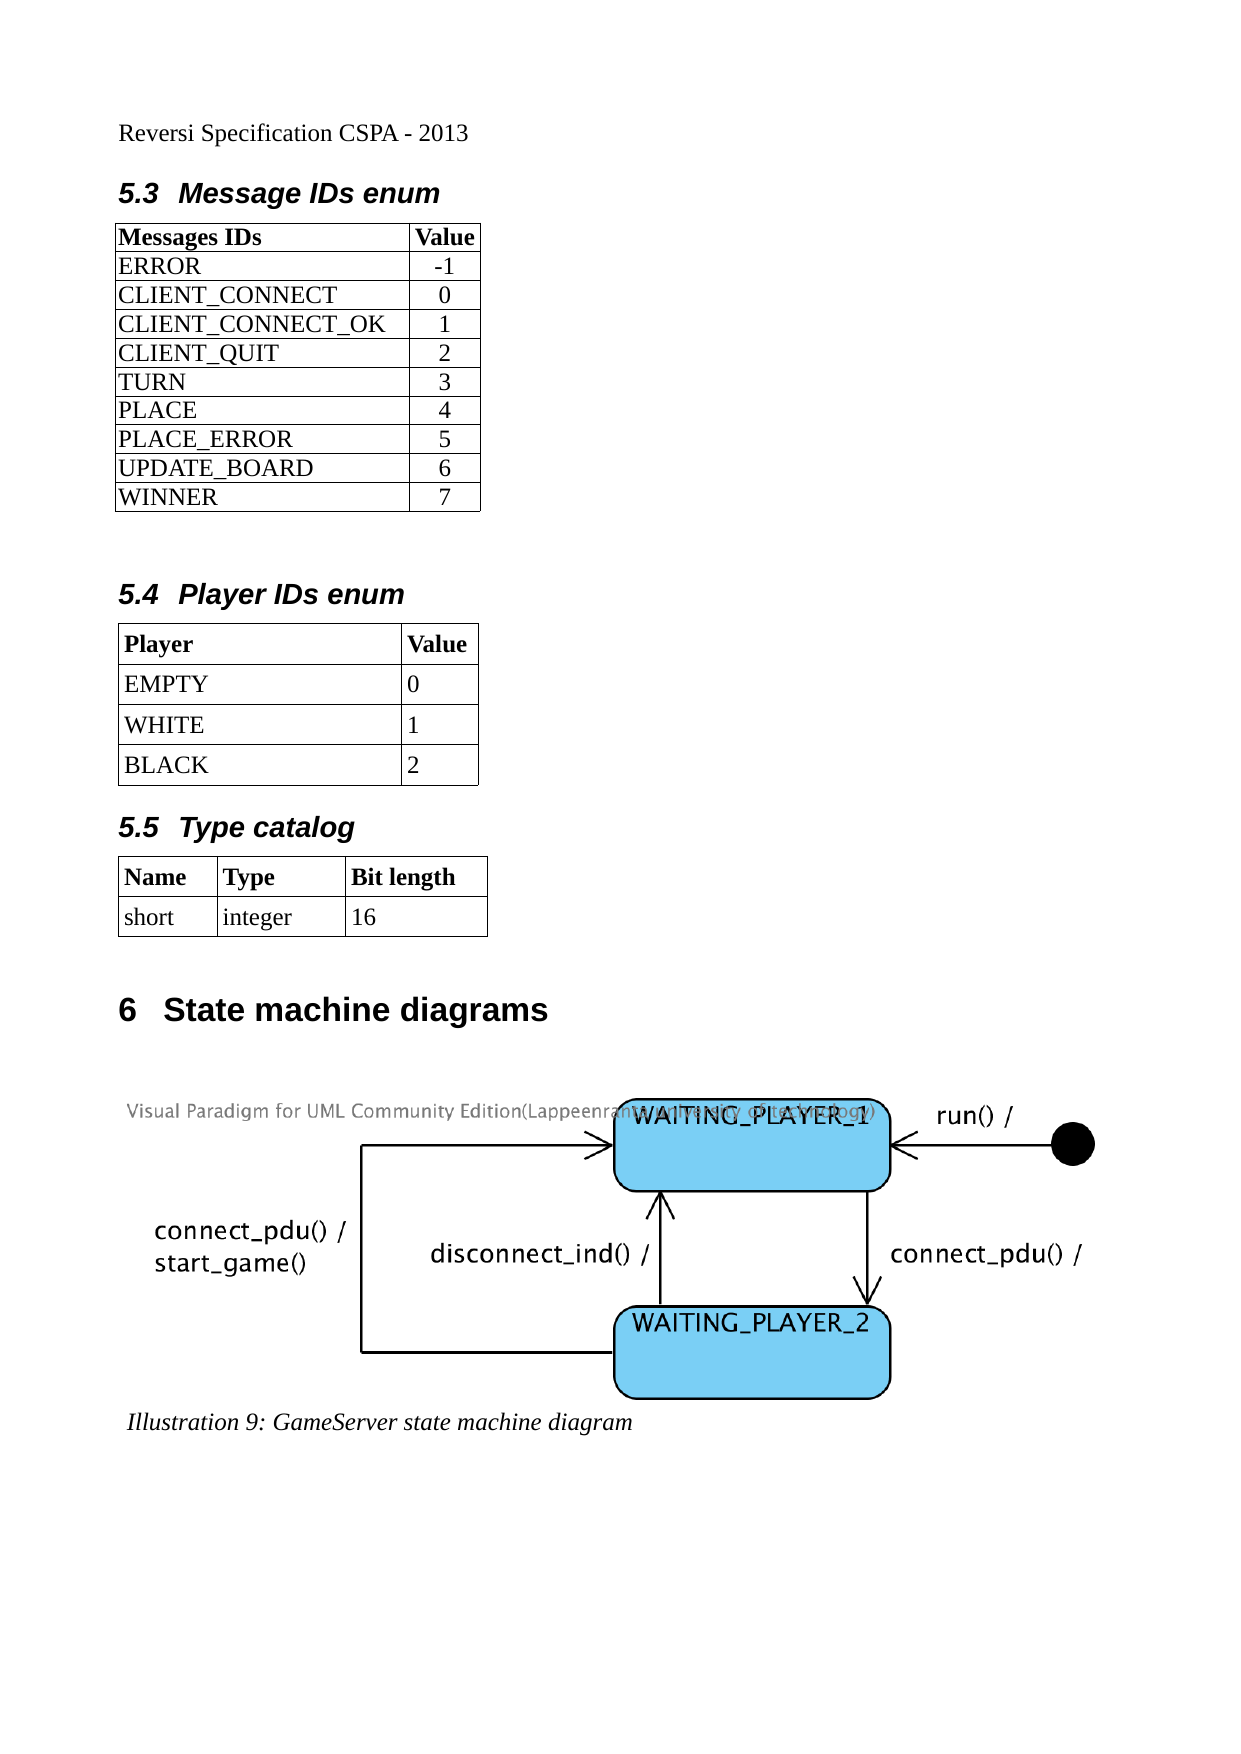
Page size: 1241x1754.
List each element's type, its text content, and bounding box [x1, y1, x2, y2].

table_cell UPDATE_BOARD [116, 454, 409, 482]
table_cell PLACE_ERROR [116, 425, 409, 453]
table_cell 1 [402, 705, 478, 744]
table_cell WINNER [116, 483, 409, 511]
subtitle Type catalog [118, 810, 1122, 843]
table_cell 3 [410, 368, 480, 396]
subtitle State machine diagrams [118, 990, 1122, 1029]
table_cell 5 [410, 425, 480, 453]
table_header Messages IDs [116, 224, 409, 251]
table_cell 2 [402, 745, 478, 784]
table_cell CLIENT_CONNECT [116, 281, 409, 309]
table_cell 1 [410, 310, 480, 338]
table_cell -1 [410, 252, 480, 280]
table_cell TURN [116, 368, 409, 396]
picture [126, 1094, 1114, 1407]
table_cell ERROR [116, 252, 409, 280]
table_cell 0 [410, 281, 480, 309]
table_cell 7 [410, 483, 480, 511]
table_cell BLACK [119, 745, 401, 784]
subtitle Player IDs enum [118, 577, 1122, 611]
table_cell short [119, 897, 217, 936]
table_cell 0 [402, 665, 478, 704]
table_cell CLIENT_CONNECT_OK [116, 310, 409, 338]
text Illustration 9: GameServer state machine diagram [127, 1407, 1114, 1435]
table_cell 4 [410, 397, 480, 424]
table_cell 2 [410, 339, 480, 367]
table_cell WHITE [119, 705, 401, 744]
table_header Player [119, 624, 401, 664]
table_cell CLIENT_QUIT [116, 339, 409, 367]
table_cell PLACE [116, 397, 409, 424]
table_cell integer [218, 897, 345, 936]
table_header Value [410, 224, 480, 251]
table_cell EMPTY [119, 665, 401, 704]
table_header Bit length [346, 857, 487, 896]
table_header Value [402, 624, 478, 664]
table_cell 6 [410, 454, 480, 482]
table_cell 16 [346, 897, 487, 936]
subtitle Message IDs enum [118, 176, 1122, 210]
table_header Name [119, 857, 217, 896]
table_header Type [218, 857, 345, 896]
